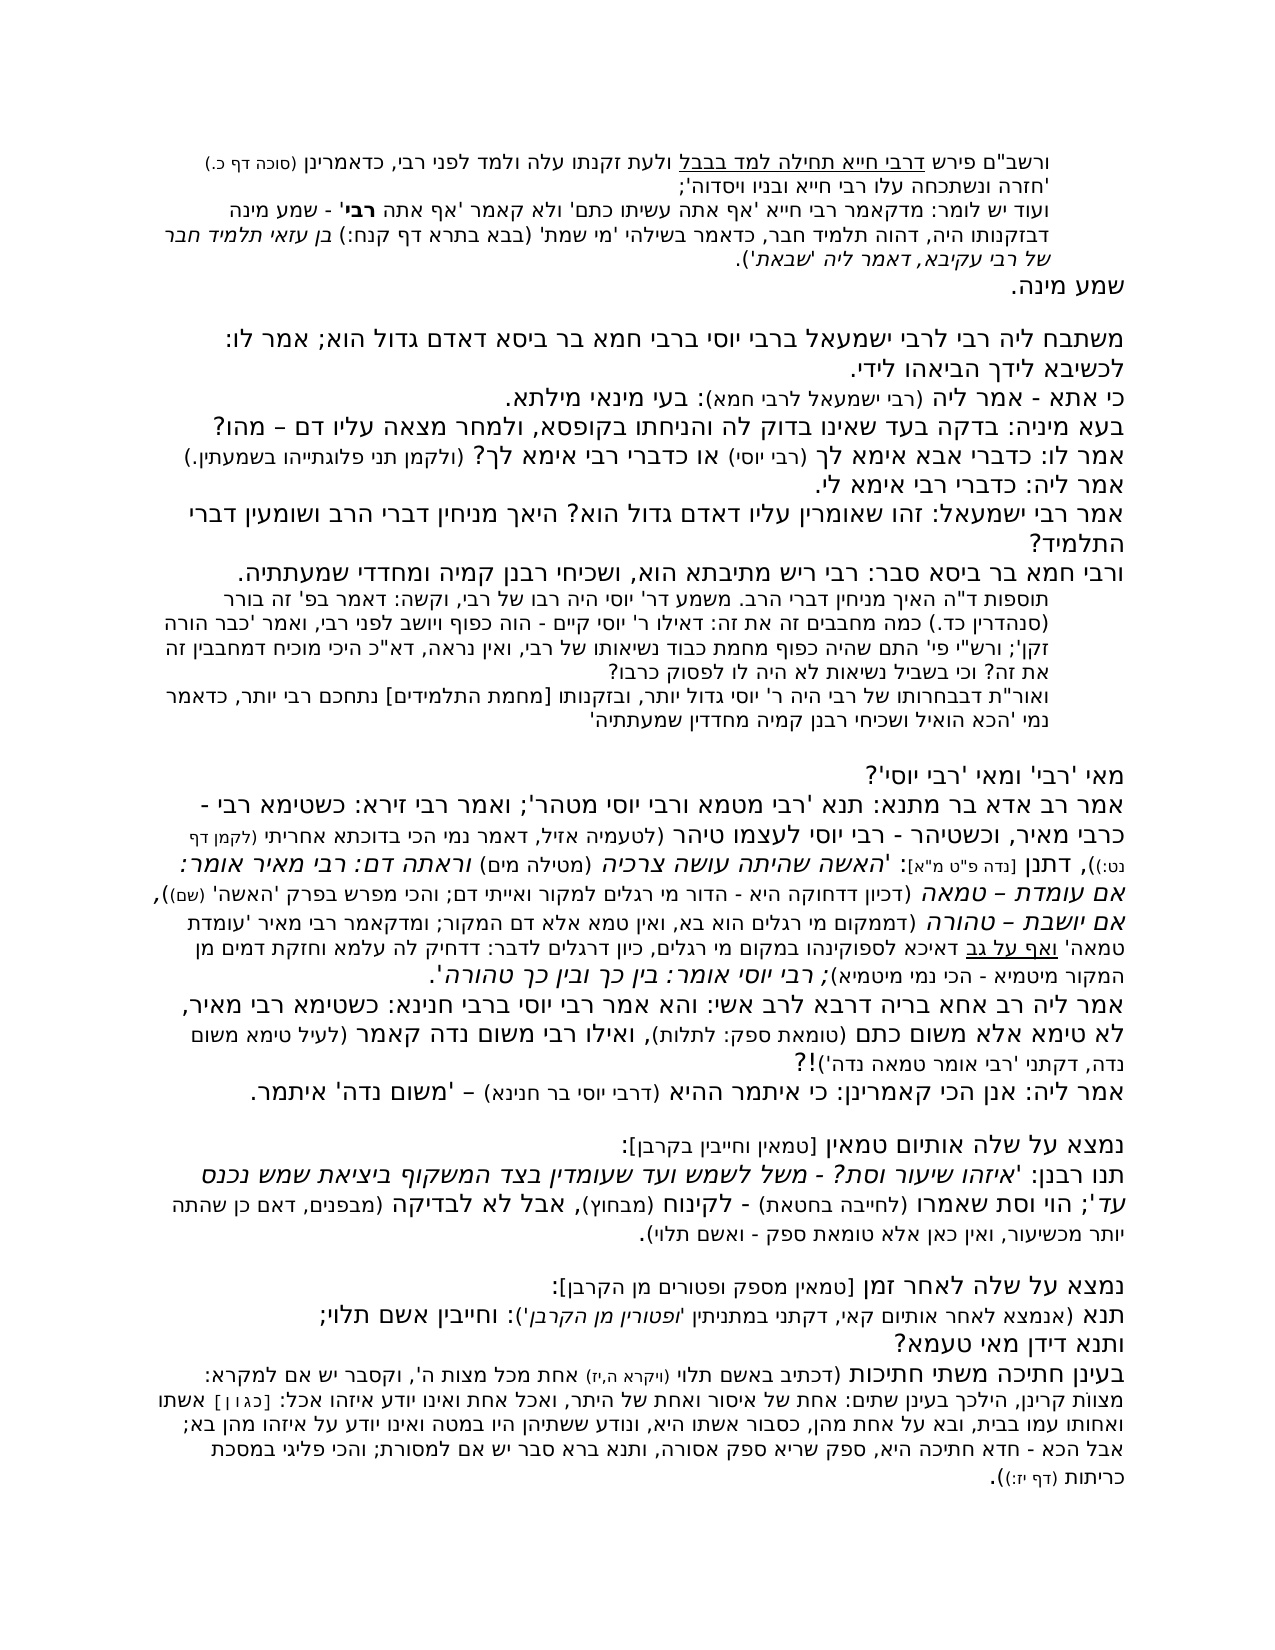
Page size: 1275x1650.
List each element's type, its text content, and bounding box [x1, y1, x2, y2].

text כי אתא - אמר ליה (רבי ישמעאל לרבי חמא): בעי מינאי מילתא. [150, 383, 1125, 412]
text אמר רבי ישמעאל: זהו שאומרין עליו דאדם גדול הוא? היאך מניחין דברי הרב ושומעין דברי התלמיד? [150, 499, 1125, 558]
text ורבי חמא בר ביסא סבר: רבי ריש מתיבתא הוא, ושכיחי רבנן קמיה ומחדדי שמעתתיה. [150, 558, 1125, 587]
text תנא (אנמצא לאחר אותיום קאי, דקתני במתניתין 'ופטורין מן הקרבן'): וחייבין אשם תלוי; [150, 1301, 1125, 1330]
text אמר ליה: אנן הכי קאמרינן: כי איתמר ההיא (דרבי יוסי בר חנינא) – 'משום נדה' איתמר. [150, 1077, 1125, 1107]
text שמע מינה. [150, 271, 1125, 301]
text מאי 'רבי' ומאי 'רבי יוסי'? [150, 761, 1125, 791]
text ורשב"ם פירש דרבי חייא תחילה למד בבבל ולעת זקנתו עלה ולמד לפני רבי, כדאמרינן (סוכה דף כ.) 'חזרה ונשתכחה עלו רבי חייא ובניו ויסדוה'; [150, 150, 1050, 198]
text בעא מיניה: בדקה בעד שאינו בדוק לה והניחתו בקופסא, ולמחר מצאה עליו דם – מהו? [150, 412, 1125, 441]
text ואור"ת דבבחרותו של רבי היה ר' יוסי גדול יותר, ובזקנותו [מחמת התלמידים] נתחכם רבי יותר, כדאמר נמי 'הכא הואיל ושכיחי רבנן קמיה מחדדין שמעתתיה' [150, 684, 1050, 733]
text אמר ליה רב אחא בריה דרבא לרב אשי: והא אמר רבי יוסי ברבי חנינא: כשטימא רבי מאיר, לא טימא אלא משום כתם (טומאת ספק: לתלות), ואילו רבי משום נדה קאמר (לעיל טימא משום נדה, דקתני 'רבי אומר טמאה נדה')!? [150, 990, 1125, 1077]
text נמצא על שלה לאחר זמן [טמאין מספק ופטורים מן הקרבן]: [150, 1271, 1125, 1301]
text תנו רבנן: 'איזהו שיעור וסת? - משל לשמש ועד שעומדין בצד המשקוף ביציאת שמש נכנס עד'; הוי וסת שאמרו (לחייבה בחטאת) - לקינוח (מבחוץ), אבל לא לבדיקה (מבפנים, דאם כן שהתה יותר מכשיעור, ואין כאן אלא טומאת ספק - ואשם תלוי). [150, 1160, 1125, 1247]
text אמר ליה: כדברי רבי אימא לי. [150, 470, 1125, 499]
text נמצא על שלה אותיום טמאין [טמאין וחייבין בקרבן]: [150, 1131, 1125, 1160]
text תוספות ד"ה האיך מניחין דברי הרב. משמע דר' יוסי היה רבו של רבי, וקשה: דאמר בפ' זה בורר (סנהדרין כד.) כמה מחבבים זה את זה: דאילו ר' יוסי קיים - הוה כפוף ויושב לפני רבי, ואמר 'כבר הורה זקן'; ורש"י פי' התם שהיה כפוף מחמת כבוד נשיאותו של רבי, ואין נראה, דא"כ היכי מוכיח דמחבבין זה את זה? וכי בשביל נשיאות לא היה לו לפסוק כרבו? [150, 587, 1050, 684]
text אמר רב אדא בר מתנא: תנא 'רבי מטמא ורבי יוסי מטהר'; ואמר רבי זירא: כשטימא רבי - כרבי מאיר, וכשטיהר - רבי יוסי לעצמו טיהר (לטעמיה אזיל, דאמר נמי הכי בדוכתא אחריתי (לקמן דף נט:)), דתנן [נדה פ"ט מ"א]: 'האשה שהיתה עושה צרכיה (מטילה מים) וראתה דם: רבי מאיר אומר: אם עומדת – טמאה (דכיון דדחוקה היא - הדור מי רגלים למקור ואייתי דם; והכי מפרש בפרק 'האשה' (שם)), אם יושבת – טהורה (דממקום מי רגלים הוא בא, ואין טמא אלא דם המקור; ומדקאמר רבי מאיר 'עומדת טמאה' ואף על גב דאיכא לספוקינהו במקום מי רגלים, כיון דרגלים לדבר: דדחיק לה עלמא וחזקת דמים מן המקור מיטמיא - הכי נמי מיטמיא); רבי יוסי אומר: בין כך ובין כך טהורה'. [150, 791, 1125, 990]
text משתבח ליה רבי לרבי ישמעאל ברבי יוסי ברבי חמא בר ביסא דאדם גדול הוא; אמר לו: לכשיבא לידך הביאהו לידי. [150, 324, 1125, 383]
text ועוד יש לומר: מדקאמר רבי חייא 'אף אתה עשיתו כתם' ולא קאמר 'אף אתה רבי' - שמע מינה דבזקנותו היה, דהוה תלמיד חבר, כדאמר בשילהי 'מי שמת' (בבא בתרא דף קנח:) בן עזאי תלמיד חבר של רבי עקיבא, דאמר ליה 'שבאת'). [150, 198, 1050, 271]
text אמר לו: כדברי אבא אימא לך (רבי יוסי) או כדברי רבי אימא לך? (ולקמן תני פלוגתייהו בשמעתין.) [150, 441, 1125, 470]
text בעינן חתיכה משתי חתיכות (דכתיב באשם תלוי (ויקרא ה,יז) אחת מכל מצות ה', וקסבר יש אם למקרא: מצווֹת קרינן, הילכך בעינן שתים: אחת של איסור ואחת של היתר, ואכל אחת ואינו יודע איזהו אכל: [כגון] אשתו ואחותו עמו בבית, ובא על אחת מהן, כסבור אשתו היא, ונודע ששתיהן היו במטה ואינו יודע על איזהו מהן בא; אבל הכא - חדא חתיכה היא, ספק שריא ספק אסורה, ותנא ברא סבר יש אם למסורת; והכי פליגי במסכת כריתות (דף יז:)). [150, 1359, 1125, 1490]
text ותנא דידן מאי טעמא? [150, 1330, 1125, 1359]
